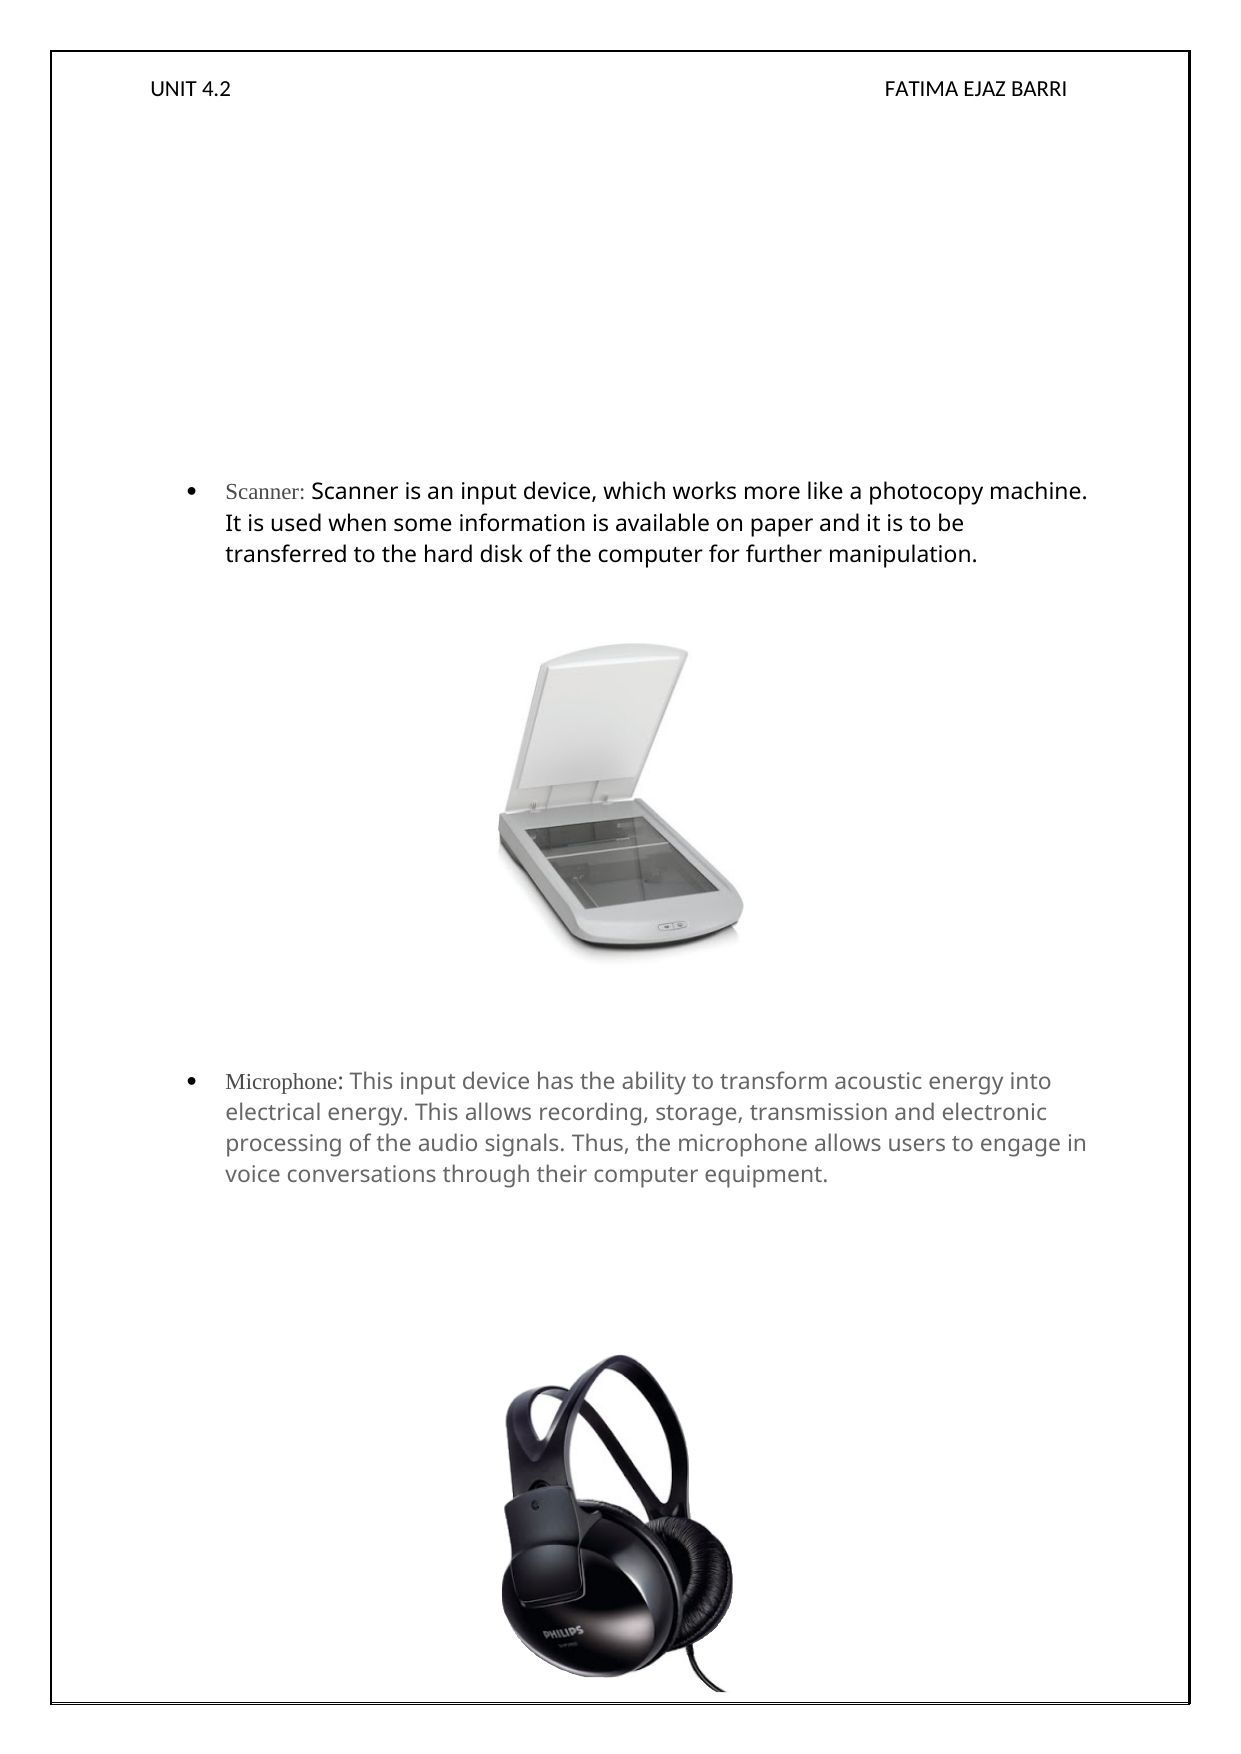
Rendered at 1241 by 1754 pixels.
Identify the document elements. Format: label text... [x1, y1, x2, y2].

list Scanner: Scanner is an input device, which works more like a photocopy machine. It is used when some information is available on paper and it is to be transferred to the hard disk of the computer for further manipulation. [188, 475, 1090, 628]
list Microphone: This input device has the ability to transform acoustic energy into electrical energy. This allows recording, storage, transmission and electronic processing of the audio signals. Thus, the microphone allows users to engage in voice conversations through their computer equipment. [188, 1064, 1090, 1189]
